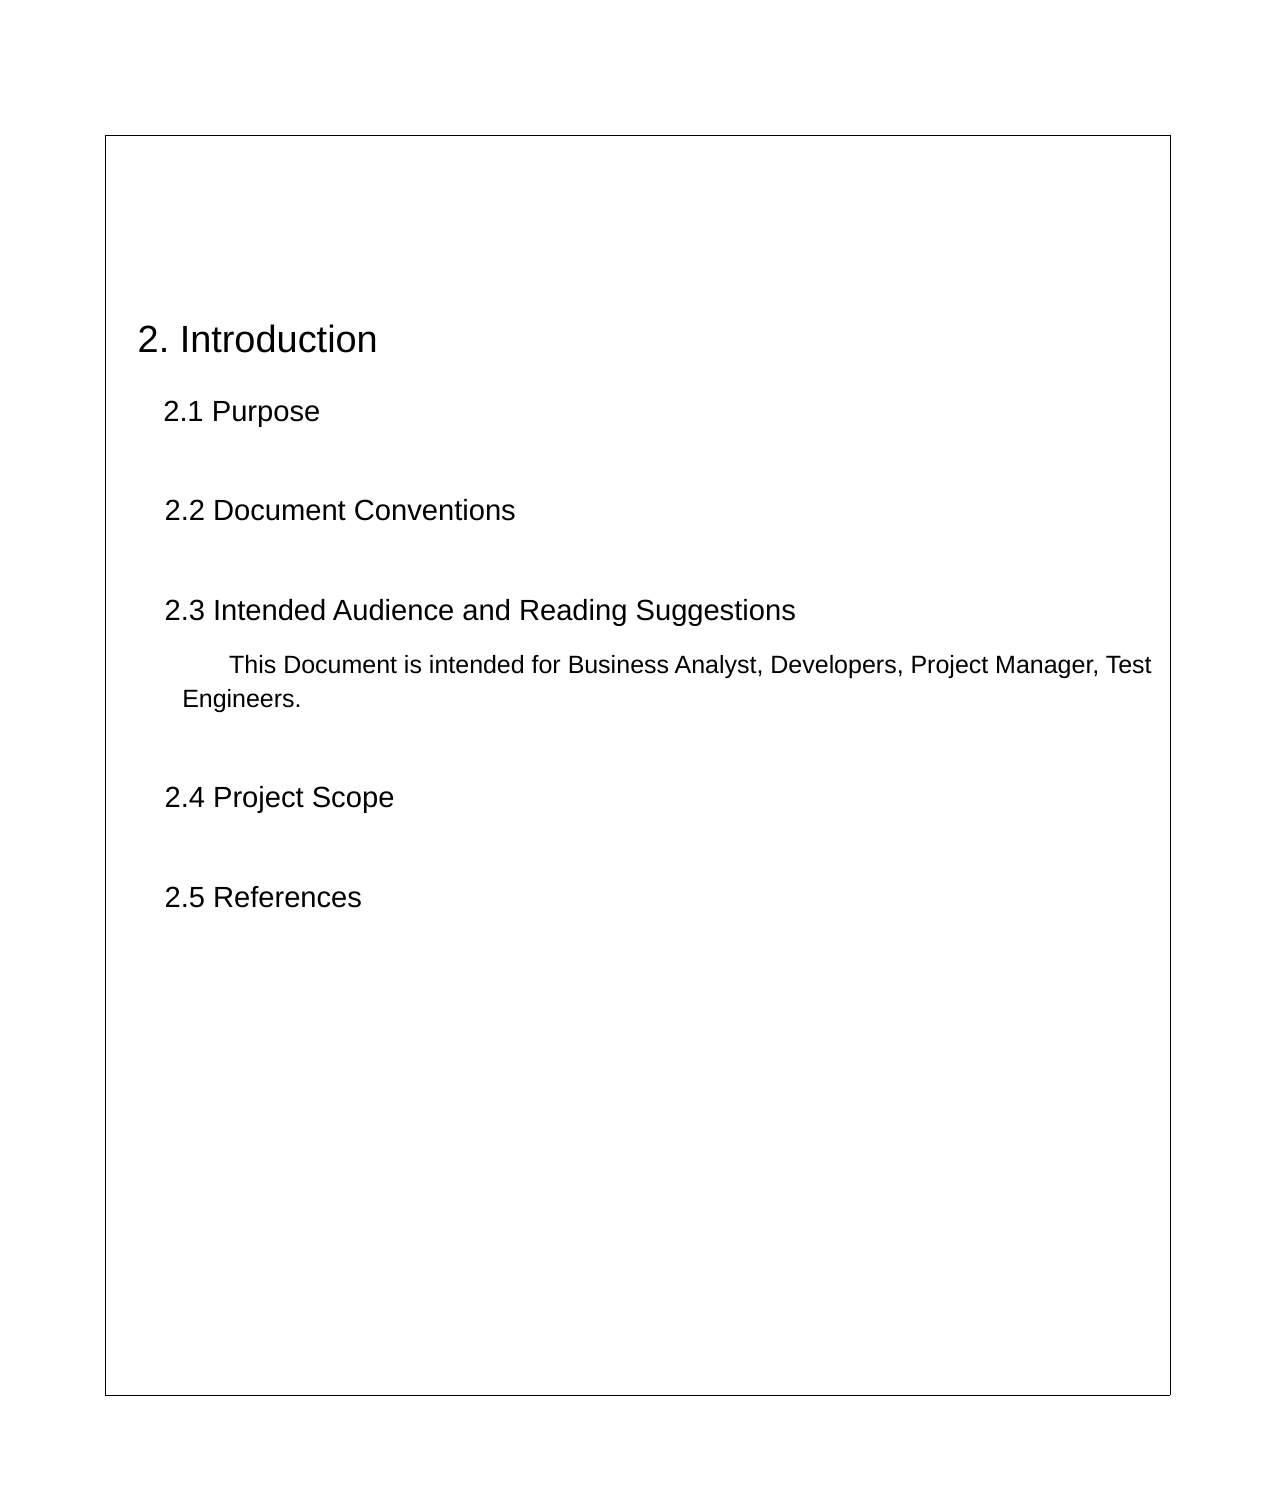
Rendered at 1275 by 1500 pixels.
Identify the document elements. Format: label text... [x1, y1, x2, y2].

text 2.2 Document Conventions [164, 493, 1167, 526]
text 2.4 Project Scope [164, 779, 1167, 813]
subtitle 2.1 Purpose [155, 393, 1167, 427]
text This Document is intended for Business Analyst, Developers, Project Manager, Test Engineers. [182, 647, 1167, 713]
text 2.3 Intended Audience and Reading Suggestions [164, 593, 1167, 627]
text 2.5 References [164, 880, 1167, 914]
subtitle 2. Introduction [127, 317, 1167, 360]
